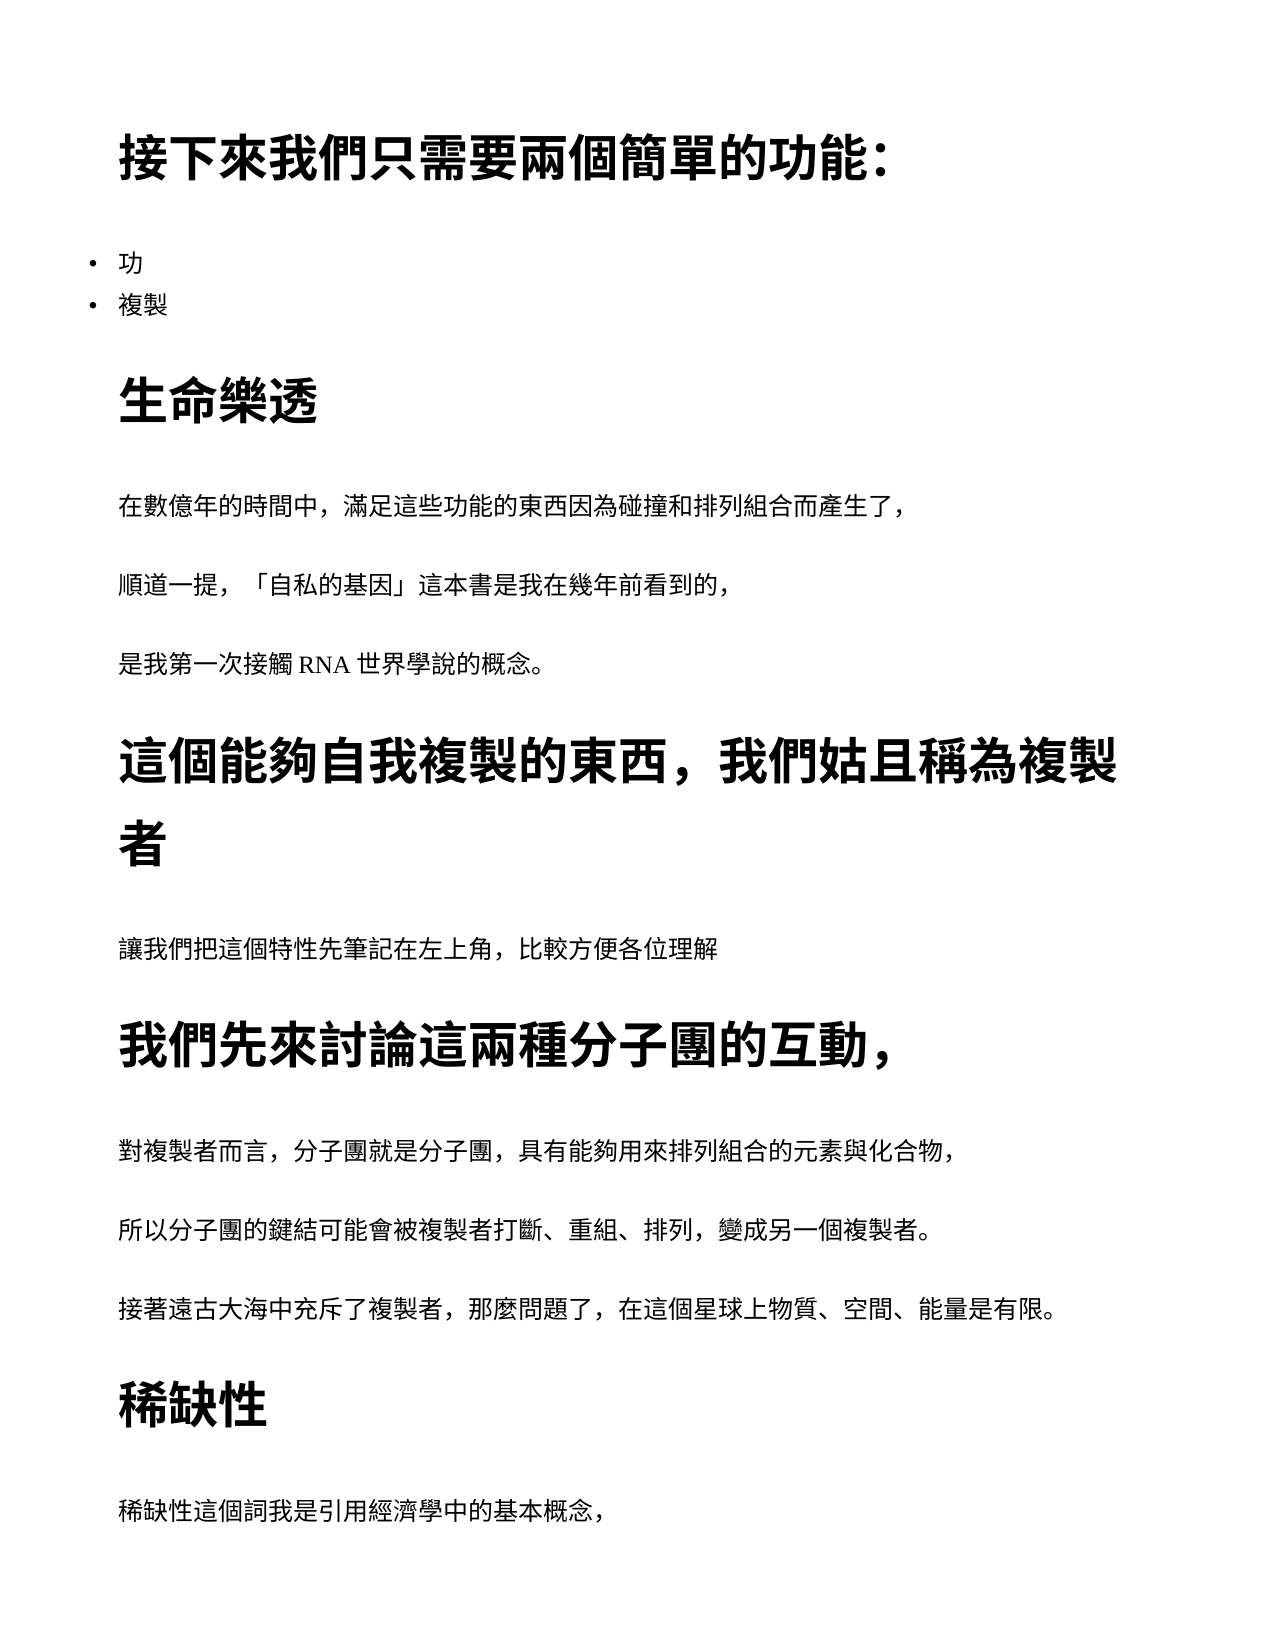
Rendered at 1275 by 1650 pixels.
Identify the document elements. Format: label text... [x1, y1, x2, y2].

text 在數億年的時間中，滿足這些功能的東西因為碰撞和排列組合而產生了， [118, 487, 1157, 523]
text 接下來我們只需要兩個簡單的功能： [118, 118, 1157, 191]
text 順道一提，「自私的基因」這本書是我在幾年前看到的， [118, 566, 1157, 602]
text 稀缺性這個詞我是引用經濟學中的基本概念， [118, 1491, 1157, 1527]
text 是我第一次接觸RNA世界學說的概念。 [118, 645, 1157, 681]
list 功 [118, 243, 1157, 280]
text 對複製者而言，分子團就是分子團，具有能夠用來排列組合的元素與化合物， [118, 1131, 1157, 1167]
text 讓我們把這個特性先筆記在左上角，比較方便各位理解 [118, 930, 1157, 966]
text 稀缺性 [118, 1366, 1157, 1438]
text 所以分子團的鍵結可能會被複製者打斷、重組、排列，變成另一個複製者。 [118, 1210, 1157, 1247]
text 這個能夠自我複製的東西，我們姑且稱為複製者 [118, 721, 1157, 877]
list 複製 [118, 285, 1157, 321]
text 接著遠古大海中充斥了複製者，那麼問題了，在這個星球上物質、空間、能量是有限。 [118, 1289, 1157, 1326]
text 生命樂透 [118, 361, 1157, 434]
text 我們先來討論這兩種分子團的互動， [118, 1006, 1157, 1078]
